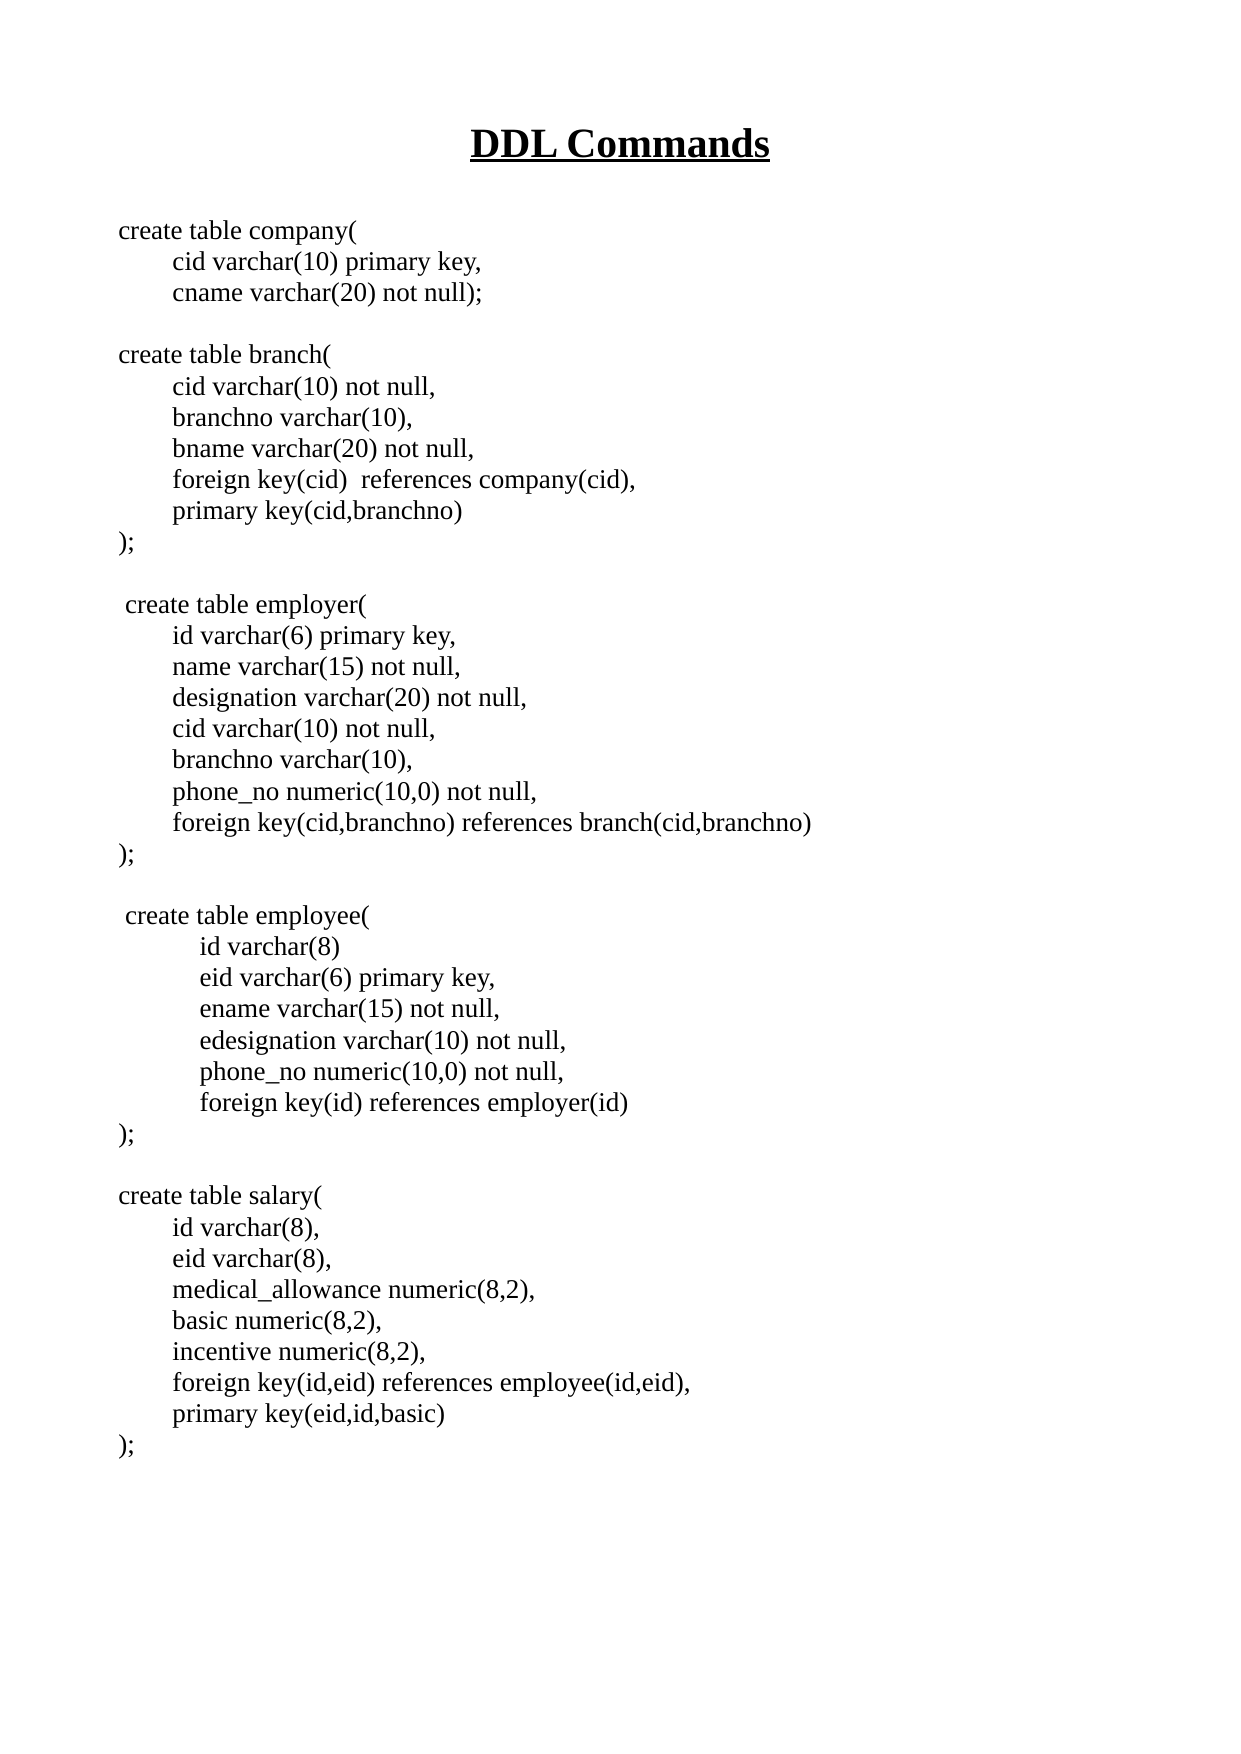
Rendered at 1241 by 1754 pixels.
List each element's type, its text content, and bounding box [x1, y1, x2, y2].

text create table company( cid varchar(10) primary key, cname varchar(20) not null); create table branch( cid varchar(10) not null, branchno varchar(10), bname varchar(20) not null, foreign key(cid) references company(cid), primary key(cid,branchno) ); [118, 214, 1122, 588]
text create table salary( id varchar(8), eid varchar(8), medical_allowance numeric(8,2), basic numeric(8,2), incentive numeric(8,2), foreign key(id,eid) references employee(id,eid), primary key(eid,id,basic) ); [118, 1179, 1122, 1460]
text create table employer( id varchar(6) primary key, name varchar(15) not null, designation varchar(20) not null, cid varchar(10) not null, branchno varchar(10), phone_no numeric(10,0) not null, foreign key(cid,branchno) references branch(cid,branchno) ); [118, 588, 1122, 899]
text create table employee( id varchar(8) eid varchar(6) primary key, ename varchar(15) not null, edesignation varchar(10) not null, phone_no numeric(10,0) not null, foreign key(id) references employer(id) ); [118, 899, 1122, 1179]
text DDL Commands [118, 118, 1122, 166]
